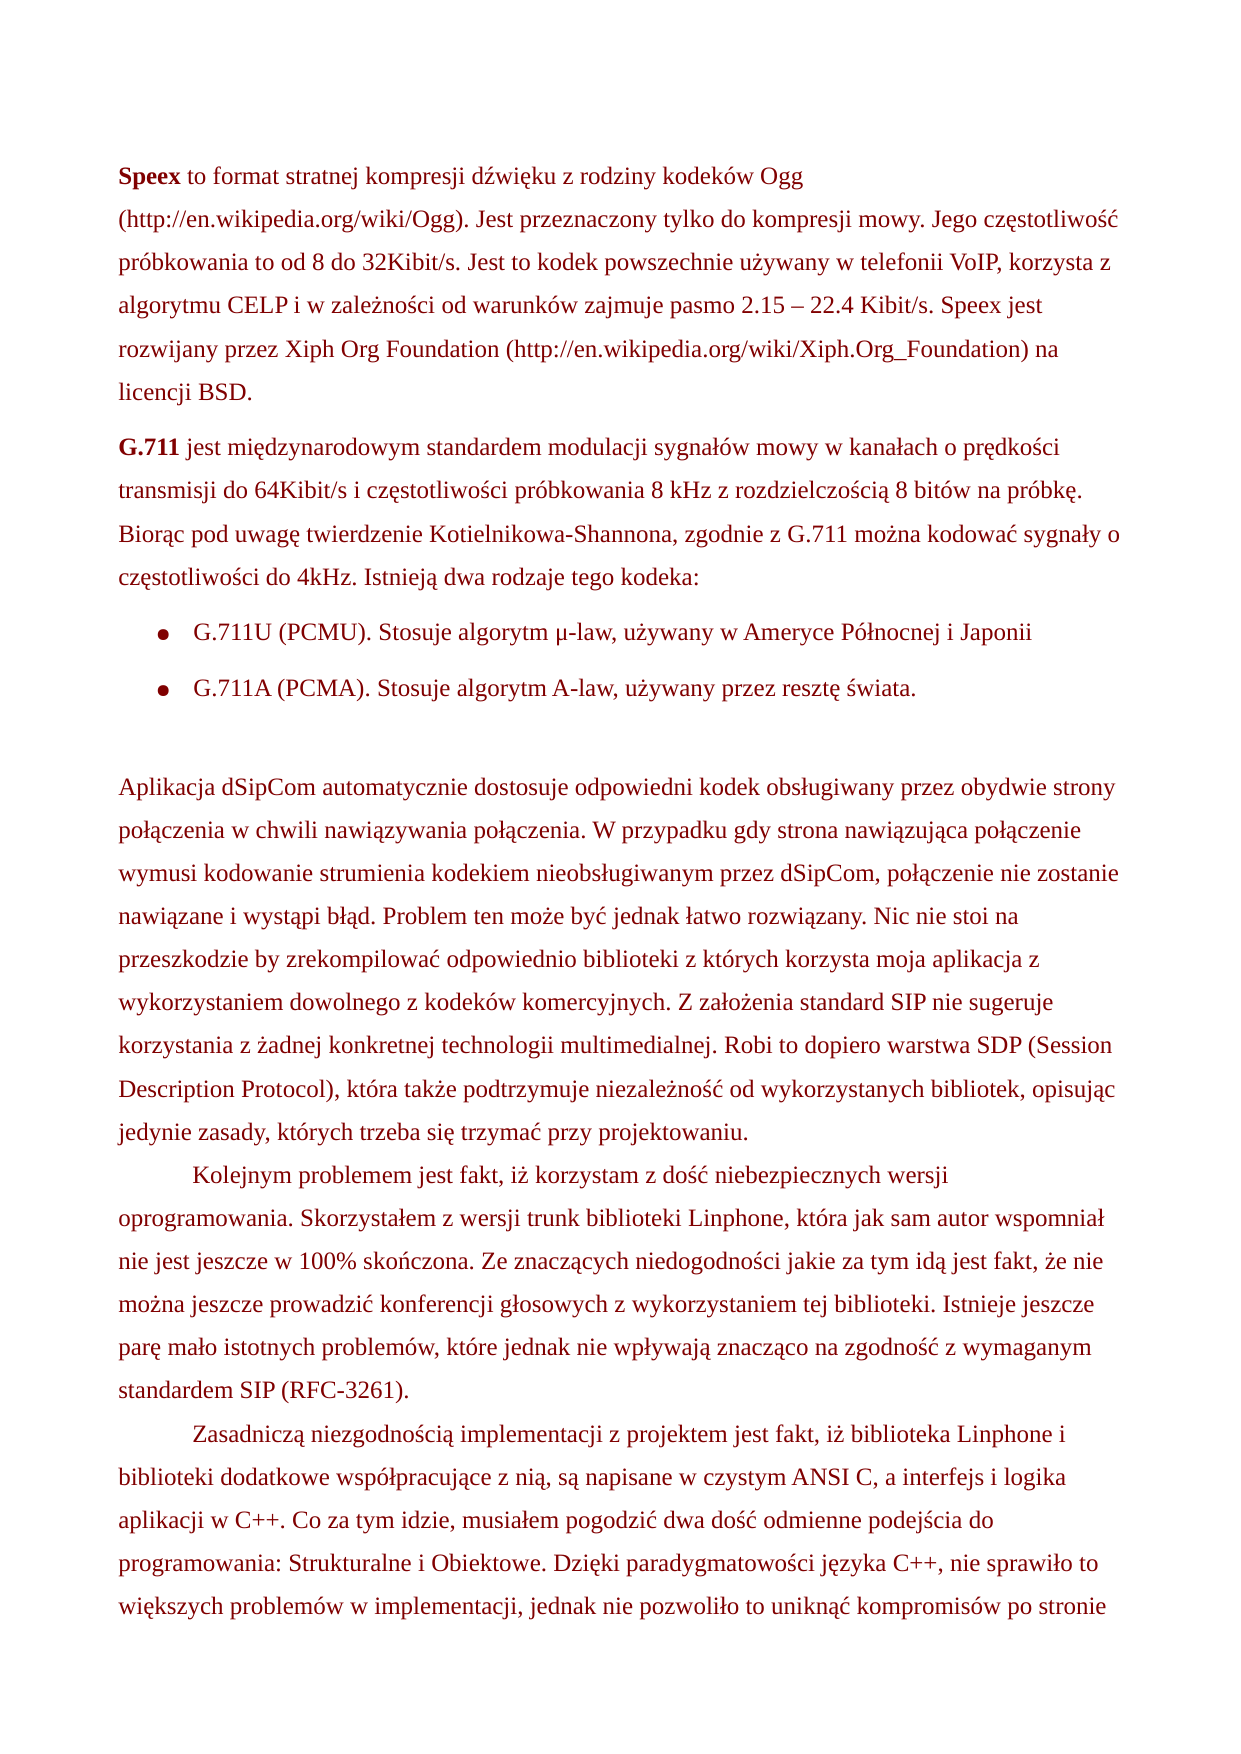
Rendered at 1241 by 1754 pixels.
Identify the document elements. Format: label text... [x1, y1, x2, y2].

text Speex to format stratnej kompresji dźwięku z rodziny kodeków Ogg (http://en.wikipedia.org/wiki/Ogg). Jest przeznaczony tylko do kompresji mowy. Jego częstotliwość próbkowania to od 8 do 32Kibit/s. Jest to kodek powszechnie używany w telefonii VoIP, korzysta z algorytmu CELP i w zależności od warunków zajmuje pasmo 2.15 – 22.4 Kibit/s. Speex jest rozwijany przez Xiph Org Foundation (http://en.wikipedia.org/wiki/Xiph.Org_Foundation) na licencji BSD. [118, 161, 1122, 406]
text Aplikacja dSipCom automatycznie dostosuje odpowiedni kodek obsługiwany przez obydwie strony połączenia w chwili nawiązywania połączenia. W przypadku gdy strona nawiązująca połączenie wymusi kodowanie strumienia kodekiem nieobsługiwanym przez dSipCom, połączenie nie zostanie nawiązane i wystąpi błąd. Problem ten może być jednak łatwo rozwiązany. Nic nie stoi na przeszkodzie by zrekompilować odpowiednio biblioteki z których korzysta moja aplikacja z wykorzystaniem dowolnego z kodeków komercyjnych. Z założenia standard SIP nie sugeruje korzystania z żadnej konkretnej technologii multimedialnej. Robi to dopiero warstwa SDP (Session Description Protocol), która także podtrzymuje niezależność od wykorzystanych bibliotek, opisując jedynie zasady, których trzeba się trzymać przy projektowaniu. [118, 772, 1122, 1146]
text G.711 jest międzynarodowym standardem modulacji sygnałów mowy w kanałach o prędkości transmisji do 64Kibit/s i częstotliwości próbkowania 8 kHz z rozdzielczością 8 bitów na próbkę. Biorąc pod uwagę twierdzenie Kotielnikowa-Shannona, zgodnie z G.711 można kodować sygnały o częstotliwości do 4kHz. Istnieją dwa rodzaje tego kodeka: [118, 432, 1122, 591]
text Kolejnym problemem jest fakt, iż korzystam z dość niebezpiecznych wersji oprogramowania. Skorzystałem z wersji trunk biblioteki Linphone, która jak sam autor wspomniał nie jest jeszcze w 100% skończona. Ze znaczących niedogodności jakie za tym idą jest fakt, że nie można jeszcze prowadzić konferencji głosowych z wykorzystaniem tej biblioteki. Istnieje jeszcze parę mało istotnych problemów, które jednak nie wpływają znacząco na zgodność z wymaganym standardem SIP (RFC-3261). [118, 1160, 1122, 1404]
text Zasadniczą niezgodnością implementacji z projektem jest fakt, iż biblioteka Linphone i biblioteki dodatkowe współpracujące z nią, są napisane w czystym ANSI C, a interfejs i logika aplikacji w C++. Co za tym idzie, musiałem pogodzić dwa dość odmienne podejścia do programowania: Strukturalne i Obiektowe. Dzięki paradygmatowości języka C++, nie sprawiło to większych problemów w implementacji, jednak nie pozwoliło to uniknąć kompromisów po stronie [118, 1419, 1122, 1620]
list G.711U (PCMU). Stosuje algorytm μ-law, używany w Ameryce Północnej i Japonii [156, 617, 1122, 646]
list G.711A (PCMA). Stosuje algorytm A-law, używany przez resztę świata. [156, 673, 1122, 702]
